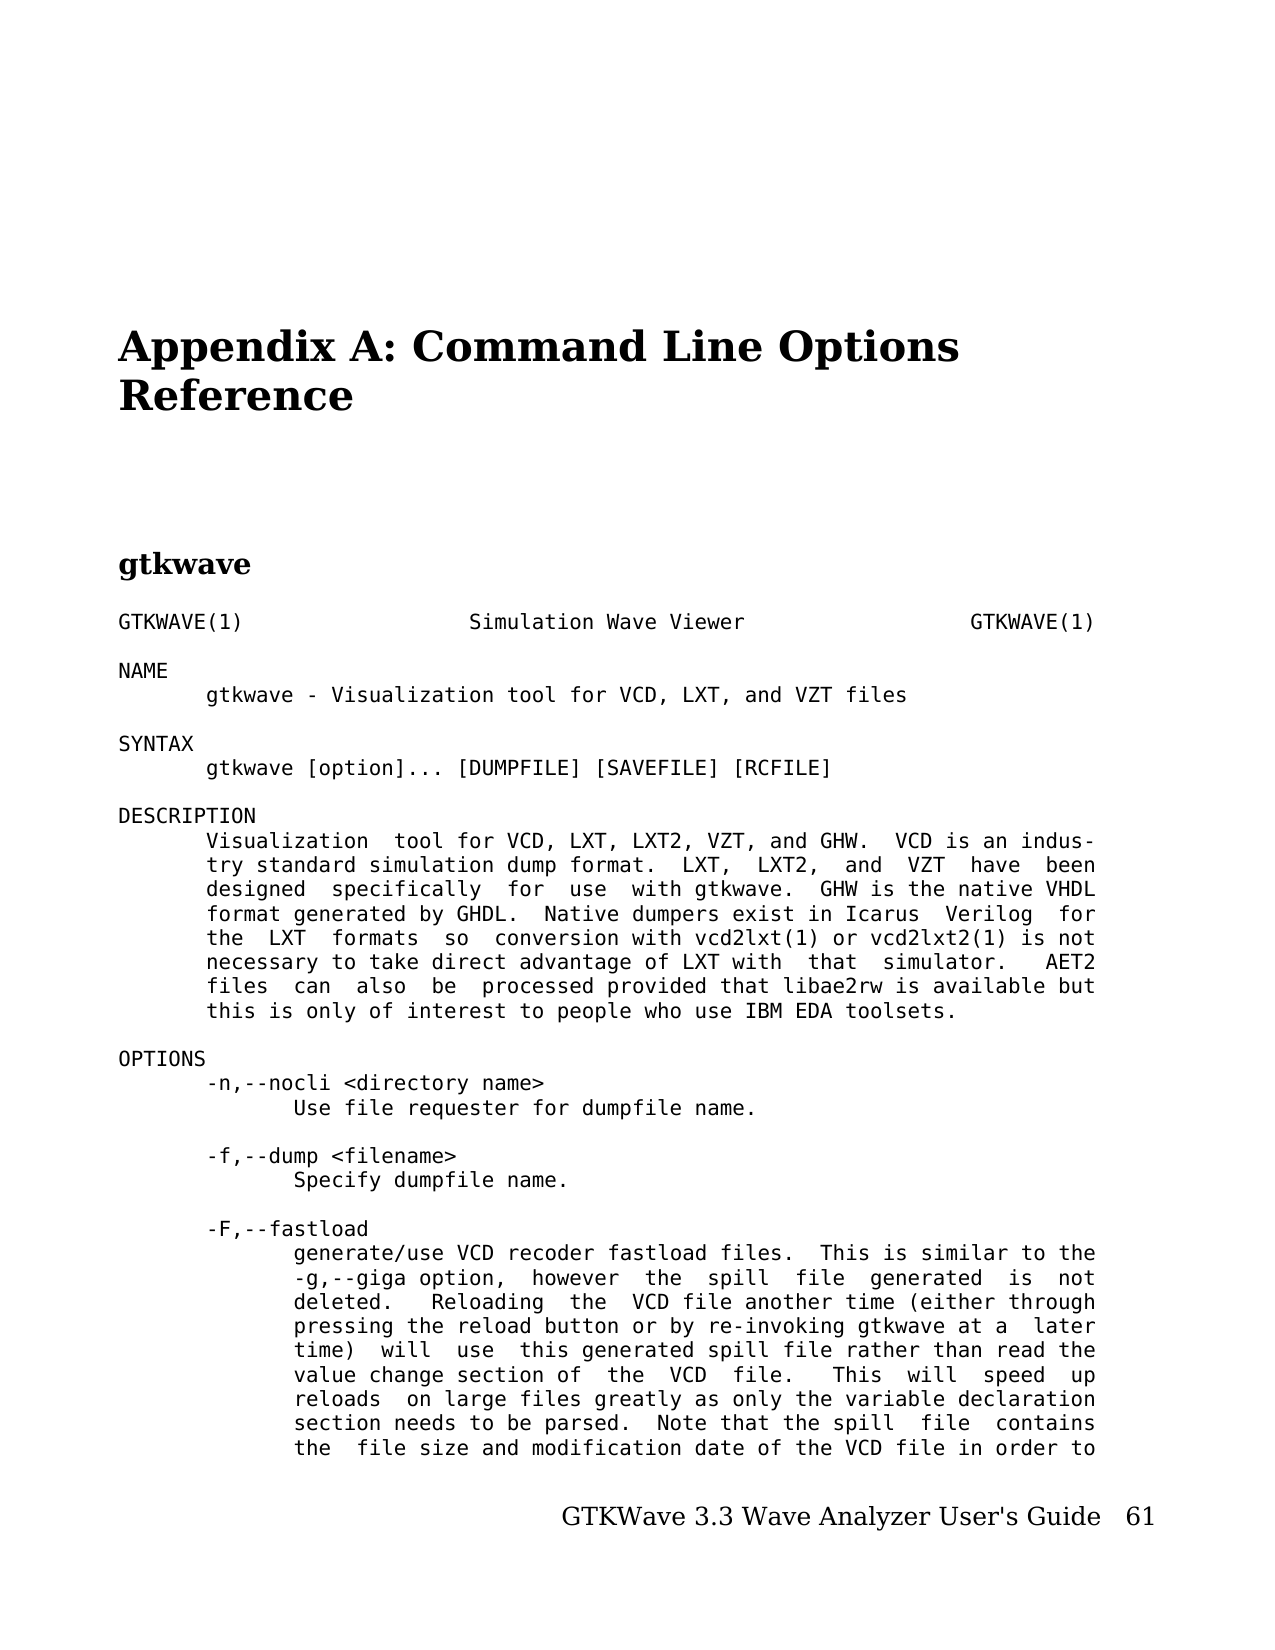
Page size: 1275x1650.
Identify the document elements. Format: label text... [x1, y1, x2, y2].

text time) will use this generated spill file rather than read the [118, 1338, 1157, 1363]
text reloads on large files greatly as only the variable declaration [118, 1387, 1157, 1411]
text -n,--nocli <directory name> [118, 1071, 1157, 1096]
text pressing the reload button or by re-invoking gtkwave at a later [118, 1314, 1157, 1338]
text -F,--fastload [118, 1217, 1157, 1241]
text value change section of the VCD file. This will speed up [118, 1363, 1157, 1387]
text section needs to be parsed. Note that the spill file contains [118, 1411, 1157, 1436]
text necessary to take direct advantage of LXT with that simulator. AET2 [118, 950, 1157, 974]
text files can also be processed provided that libae2rw is available but [118, 974, 1157, 999]
text format generated by GHDL. Native dumpers exist in Icarus Verilog for [118, 902, 1157, 926]
text the file size and modification date of the VCD file in order to [118, 1436, 1157, 1460]
text gtkwave [option]... [DUMPFILE] [SAVEFILE] [RCFILE] [118, 756, 1157, 780]
text DESCRIPTION [118, 804, 1157, 829]
text designed specifically for use with gtkwave. GHW is the native VHDL [118, 877, 1157, 902]
text NAME [118, 659, 1157, 683]
text Visualization tool for VCD, LXT, LXT2, VZT, and GHW. VCD is an indus- [118, 829, 1157, 853]
text -f,--dump <filename> [118, 1144, 1157, 1168]
text -g,--giga option, however the spill file generated is not [118, 1266, 1157, 1290]
text GTKWAVE(1) Simulation Wave Viewer GTKWAVE(1) [118, 610, 1157, 634]
text the LXT formats so conversion with vcd2lxt(1) or vcd2lxt2(1) is not [118, 926, 1157, 950]
text SYNTAX [118, 732, 1157, 756]
text gtkwave [118, 547, 1157, 581]
text OPTIONS [118, 1047, 1157, 1071]
text gtkwave - Visualization tool for VCD, LXT, and VZT files [118, 683, 1157, 707]
text try standard simulation dump format. LXT, LXT2, and VZT have been [118, 853, 1157, 877]
text this is only of interest to people who use IBM EDA toolsets. [118, 999, 1157, 1023]
text Use file requester for dumpfile name. [118, 1096, 1157, 1120]
text generate/use VCD recoder fastload files. This is similar to the [118, 1241, 1157, 1266]
text Specify dumpfile name. [118, 1168, 1157, 1193]
text Appendix A: Command Line Options Reference [118, 322, 1157, 420]
text deleted. Reloading the VCD file another time (either through [118, 1290, 1157, 1314]
